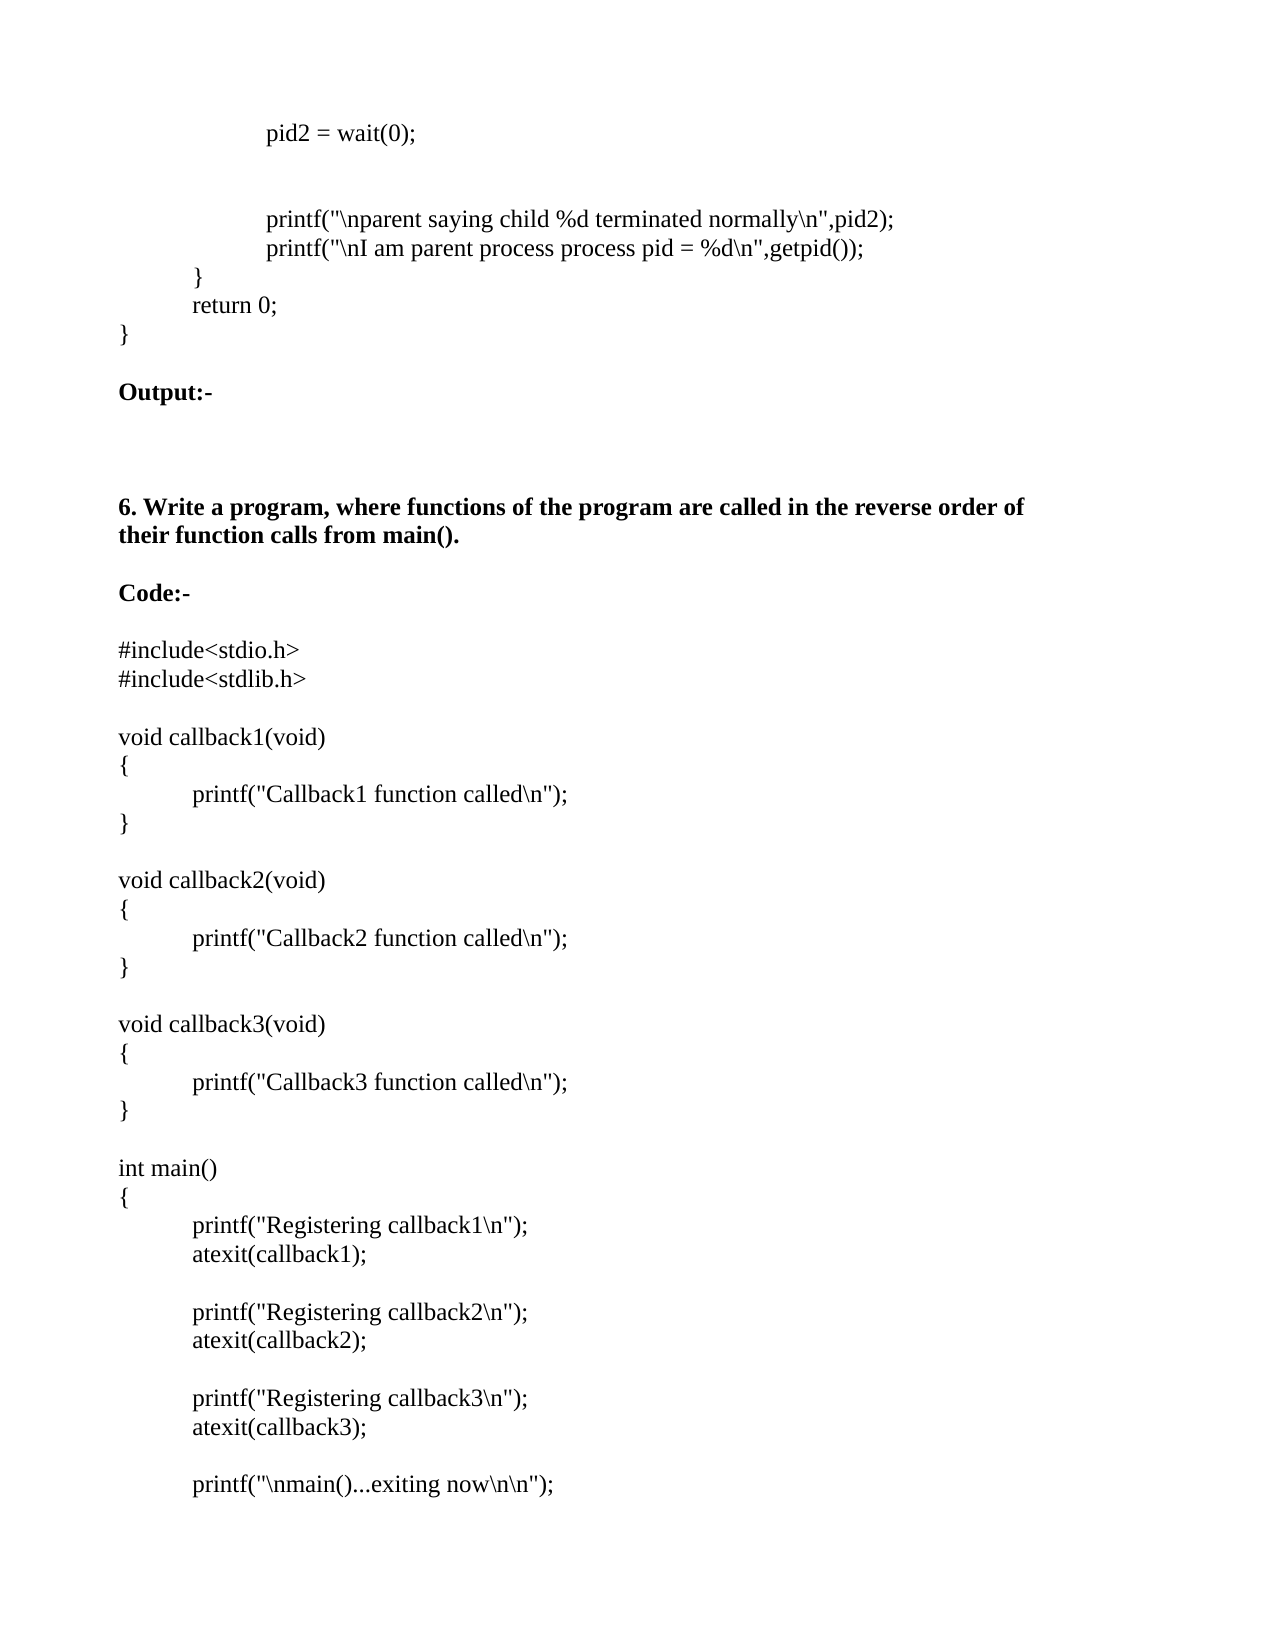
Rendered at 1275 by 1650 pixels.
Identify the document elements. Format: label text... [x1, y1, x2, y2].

text #include<stdio.h> [118, 636, 1157, 664]
text printf("Callback3 function called\n"); [118, 1067, 1157, 1096]
text atexit(callback1); [118, 1239, 1157, 1268]
text { [118, 894, 1157, 923]
text } [118, 1096, 1157, 1124]
text their function calls from main(). [118, 521, 1157, 549]
text printf("\nmain()...exiting now\n\n"); [118, 1469, 1157, 1498]
text printf("Callback1 function called\n"); [118, 779, 1157, 808]
text } [118, 262, 1157, 291]
text printf("Registering callback3\n"); [118, 1383, 1157, 1412]
text printf("Callback2 function called\n"); [118, 923, 1157, 952]
text { [118, 751, 1157, 779]
text } [118, 808, 1157, 837]
text void callback1(void) [118, 722, 1157, 751]
text Output:- [118, 377, 1157, 406]
text void callback3(void) [118, 1009, 1157, 1038]
text int main() [118, 1153, 1157, 1182]
text { [118, 1182, 1157, 1211]
text } [118, 952, 1157, 981]
text #include<stdlib.h> [118, 664, 1157, 693]
text printf("\nparent saying child %d terminated normally\n",pid2); [118, 204, 1157, 233]
text { [118, 1038, 1157, 1067]
text return 0; [118, 291, 1157, 319]
text printf("\nI am parent process process pid = %d\n",getpid()); [118, 233, 1157, 262]
text void callback2(void) [118, 866, 1157, 894]
text 6. Write a program, where functions of the program are called in the reverse order of [118, 492, 1157, 521]
text } [118, 319, 1157, 348]
text atexit(callback2); [118, 1326, 1157, 1354]
text printf("Registering callback1\n"); [118, 1211, 1157, 1239]
text Code:- [118, 578, 1157, 607]
text pid2 = wait(0); [118, 118, 1157, 147]
text atexit(callback3); [118, 1412, 1157, 1441]
text printf("Registering callback2\n"); [118, 1297, 1157, 1326]
